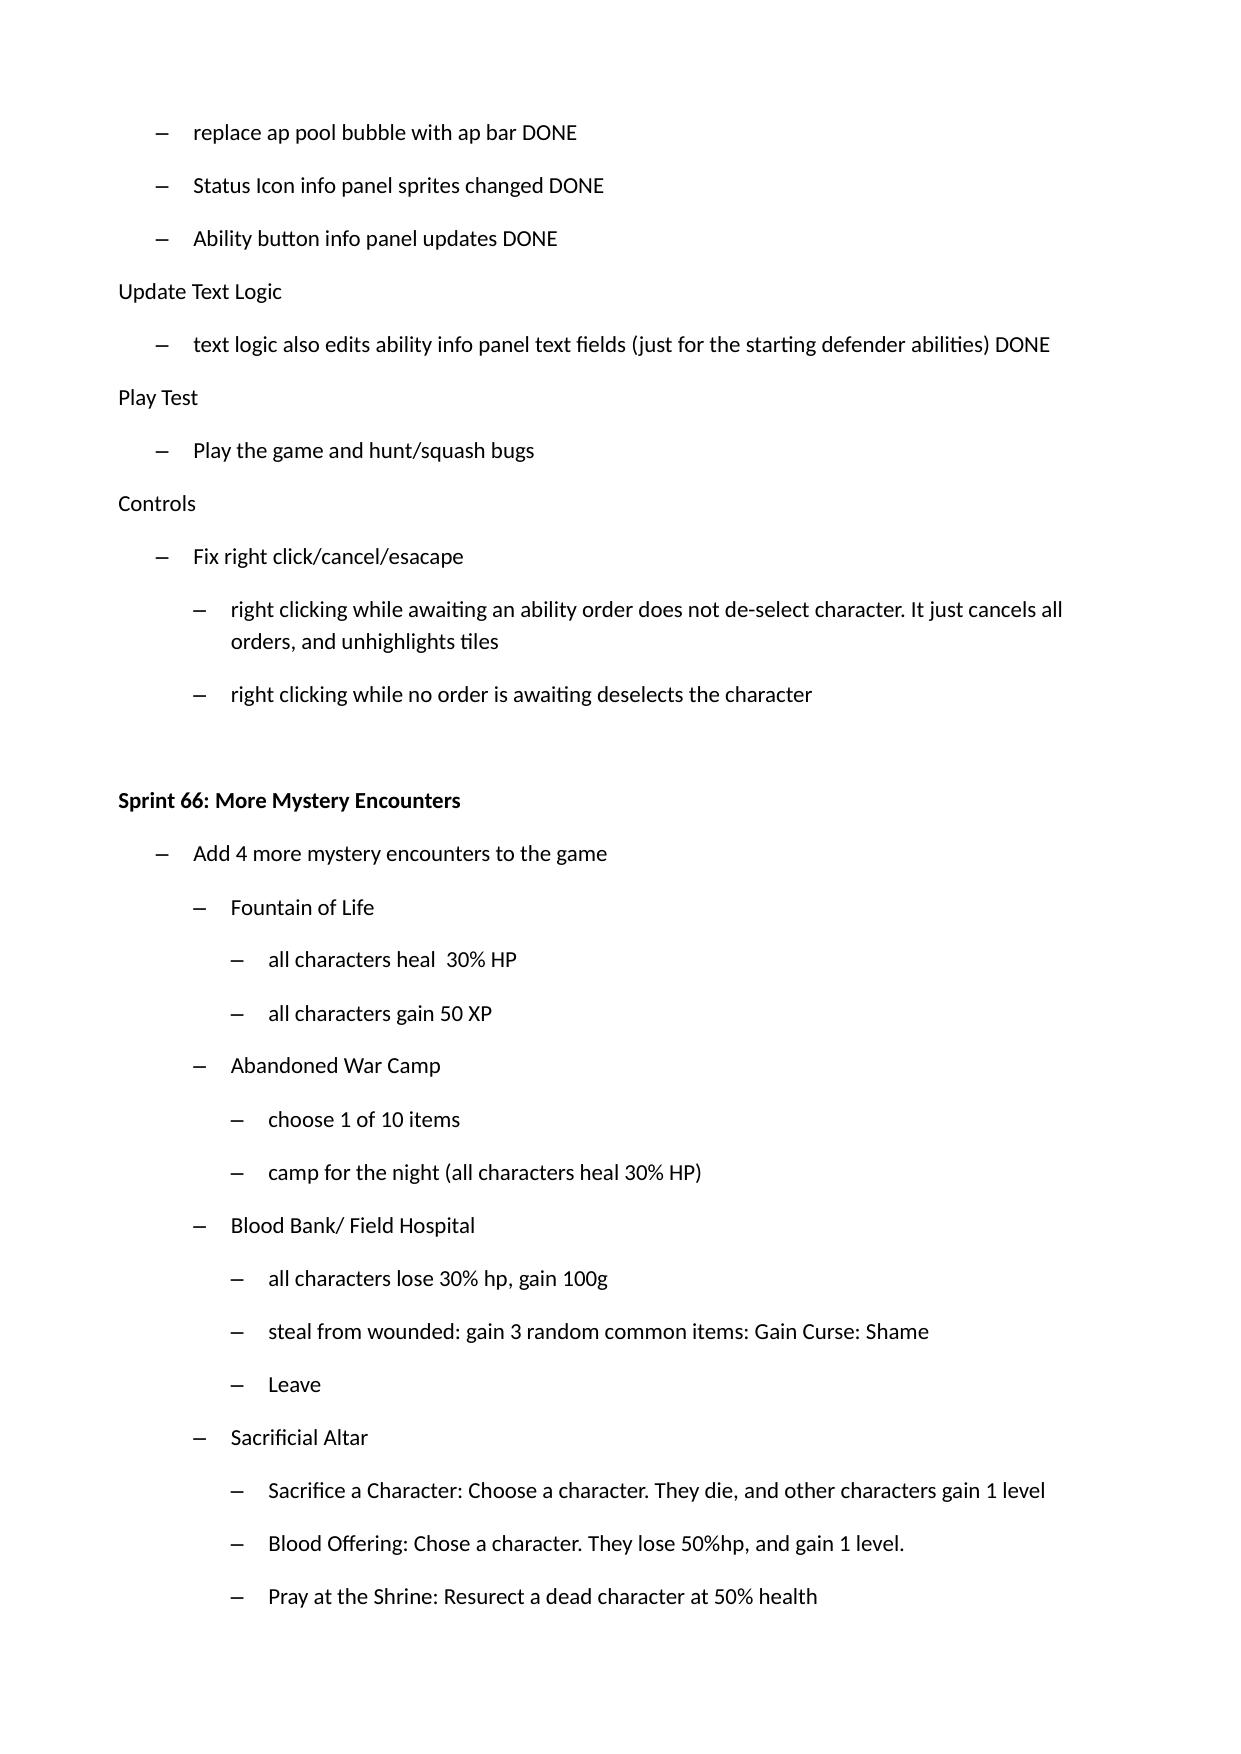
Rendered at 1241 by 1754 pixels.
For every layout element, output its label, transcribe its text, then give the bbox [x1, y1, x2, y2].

list right clicking while awaiting an ability order does not de-select character. It just cancels all orders, and unhighlights tiles [193, 595, 1122, 656]
text Controls [118, 489, 1122, 517]
list replace ap pool bubble with ap bar DONE [156, 118, 1122, 146]
list Sacrifice a Character: Choose a character. They die, and other characters gain 1 level [231, 1476, 1122, 1504]
text Sprint 66: More Mystery Encounters [118, 787, 1122, 814]
text Update Text Logic [118, 277, 1122, 305]
list all characters gain 50 XP [231, 999, 1122, 1027]
list Play the game and hunt/squash bugs [156, 436, 1122, 464]
list Pray at the Shrine: Resurect a dead character at 50% health [231, 1582, 1122, 1610]
list Add 4 more mystery encounters to the game [156, 839, 1122, 868]
list Fountain of Life [193, 893, 1122, 921]
list Blood Offering: Chose a character. They lose 50%hp, and gain 1 level. [231, 1529, 1122, 1557]
list Leave [231, 1370, 1122, 1398]
list choose 1 of 10 items [231, 1105, 1122, 1133]
list Blood Bank/ Field Hospital [193, 1211, 1122, 1239]
list Fix right click/cancel/esacape [156, 542, 1122, 570]
list steal from wounded: gain 3 random common items: Gain Curse: Shame [231, 1317, 1122, 1345]
list Status Icon info panel sprites changed DONE [156, 171, 1122, 199]
list right clicking while no order is awaiting deselects the character [193, 681, 1122, 708]
list Abandoned War Camp [193, 1052, 1122, 1080]
text Play Test [118, 383, 1122, 411]
list camp for the night (all characters heal 30% HP) [231, 1158, 1122, 1186]
list Sacrificial Altar [193, 1423, 1122, 1451]
list Ability button info panel updates DONE [156, 224, 1122, 252]
list all characters heal 30% HP [231, 946, 1122, 974]
list text logic also edits ability info panel text fields (just for the starting defender abilities) DONE [156, 330, 1122, 358]
list all characters lose 30% hp, gain 100g [231, 1264, 1122, 1292]
